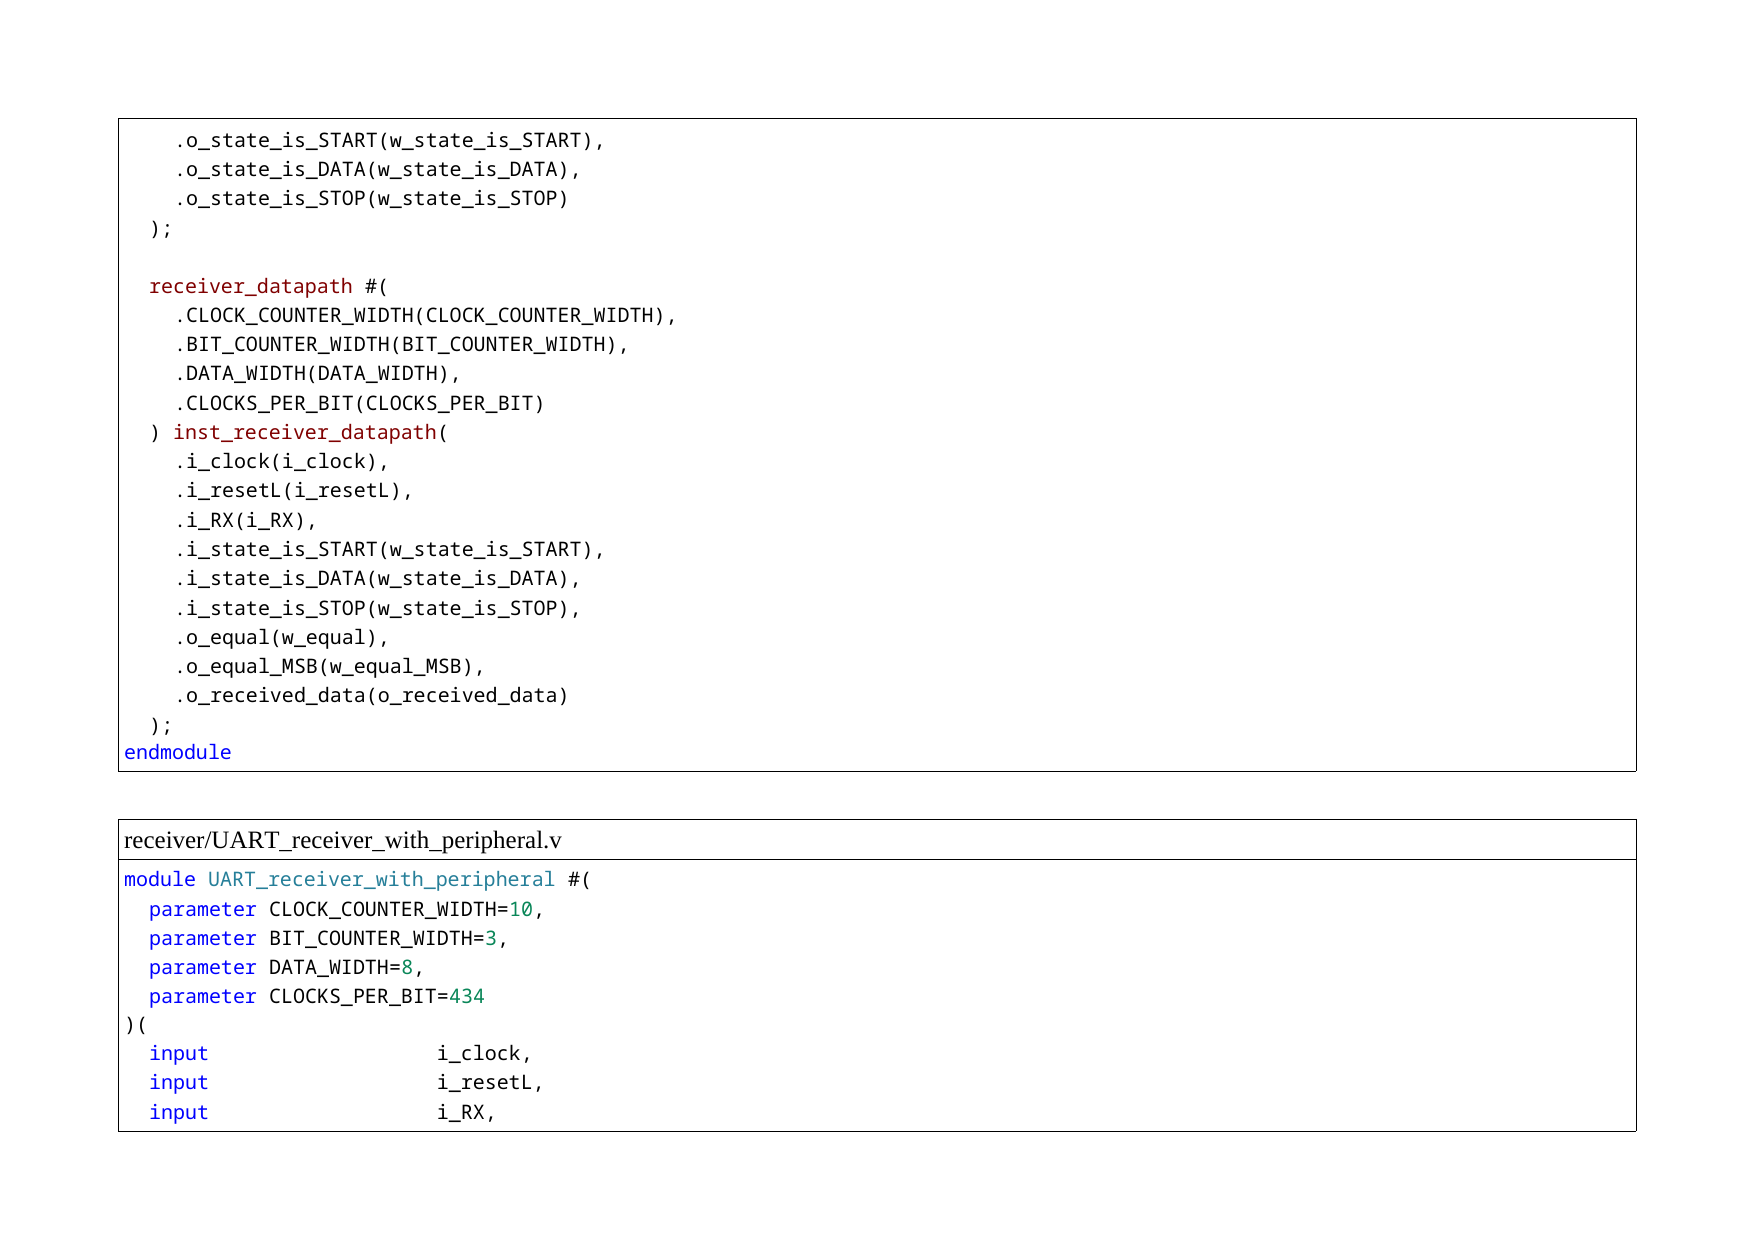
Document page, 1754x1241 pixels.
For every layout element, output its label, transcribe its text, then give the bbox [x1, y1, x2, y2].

table_header receiver/UART_receiver_with_peripheral.v [119, 820, 1636, 859]
table_cell .o_state_is_START(w_state_is_START), .o_state_is_DATA(w_state_is_DATA), .o_state_is_STOP(w_state_is_STOP) ); receiver_datapath #( .CLOCK_COUNTER_WIDTH(CLOCK_COUNTER_WIDTH), .BIT_COUNTER_WIDTH(BIT_COUNTER_WIDTH), .DATA_WIDTH(DATA_WIDTH), .CLOCKS_PER_BIT(CLOCKS_PER_BIT) ) inst_receiver_datapath( .i_clock(i_clock), .i_resetL(i_resetL), .i_RX(i_RX), .i_state_is_START(w_state_is_START), .i_state_is_DATA(w_state_is_DATA), .i_state_is_STOP(w_state_is_STOP), .o_equal(w_equal), .o_equal_MSB(w_equal_MSB), .o_received_data(o_received_data) ); endmodule [119, 119, 1636, 771]
table_cell module UART_receiver_with_peripheral #( parameter CLOCK_COUNTER_WIDTH=10, parameter BIT_COUNTER_WIDTH=3, parameter DATA_WIDTH=8, parameter CLOCKS_PER_BIT=434 )( input i_clock, input i_resetL, input i_RX, [119, 860, 1636, 1131]
